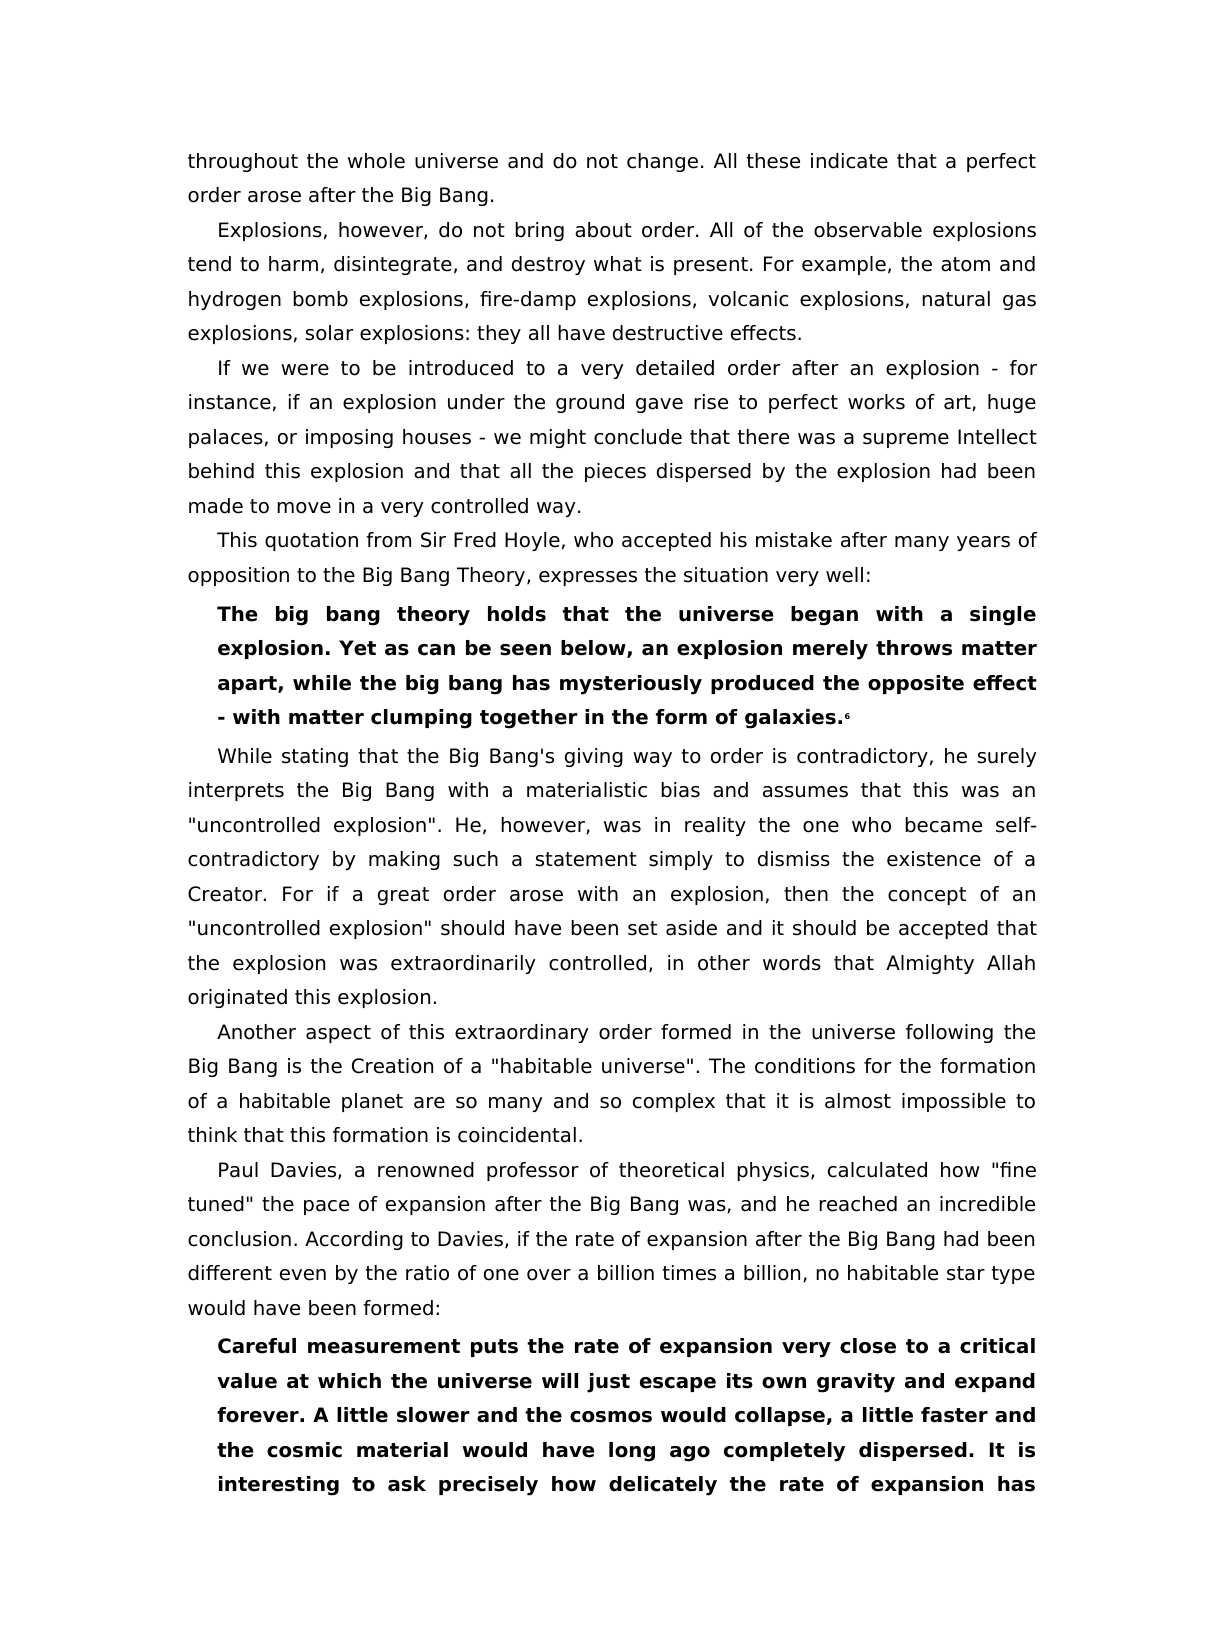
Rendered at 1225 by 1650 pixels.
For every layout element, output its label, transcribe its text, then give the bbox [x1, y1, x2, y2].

text While stating that the Big Bang's giving way to order is contradictory, he surely interprets the Big Bang with a materialistic bias and assumes that this was an "uncontrolled explosion". He, however, was in reality the one who became self-contradictory by making such a statement simply to dismiss the existence of a Creator. For if a great order arose with an explosion, then the concept of an "uncontrolled explosion" should have been set aside and it should be accepted that the explosion was extraordinarily controlled, in other words that Almighty Allah originated this explosion. [187, 745, 1037, 1009]
text Another aspect of this extraordinary order formed in the universe following the Big Bang is the Creation of a "habitable universe". The conditions for the formation of a habitable planet are so many and so complex that it is almost impossible to think that this formation is coincidental. [187, 1021, 1037, 1147]
text Paul Davies, a renowned professor of theoretical physics, calculated how "fine tuned" the pace of expansion after the Big Bang was, and he reached an incredible conclusion. According to Davies, if the rate of expansion after the Big Bang had been different even by the ratio of one over a billion times a billion, no habitable star type would have been formed: [187, 1159, 1037, 1319]
text This quotation from Sir Fred Hoyle, who accepted his mistake after many years of opposition to the Big Bang Theory, expresses the situation very well: [187, 529, 1037, 587]
text Careful measurement puts the rate of expansion very close to a critical value at which the universe will just escape its own gravity and expand forever. A little slower and the cosmos would collapse, a little faster and the cosmic material would have long ago completely dispersed. It is interesting to ask precisely how delicately the rate of expansion has [217, 1335, 1037, 1496]
text If we were to be introduced to a very detailed order after an explosion - for instance, if an explosion under the ground gave rise to perfect works of art, huge palaces, or imposing houses - we might conclude that there was a supreme Intellect behind this explosion and that all the pieces dispersed by the explosion had been made to move in a very controlled way. [187, 357, 1037, 518]
text Explosions, however, do not bring about order. All of the observable explosions tend to harm, disintegrate, and destroy what is present. For example, the atom and hydrogen bomb explosions, fire-damp explosions, volcanic explosions, natural gas explosions, solar explosions: they all have destructive effects. [187, 219, 1037, 345]
text throughout the whole universe and do not change. All these indicate that a perfect order arose after the Big Bang. [187, 150, 1037, 207]
text The big bang theory holds that the universe began with a single explosion. Yet as can be seen below, an explosion merely throws matter apart, while the big bang has mysteriously produced the opposite effect - with matter clumping together in the form of galaxies.6 [217, 603, 1037, 729]
